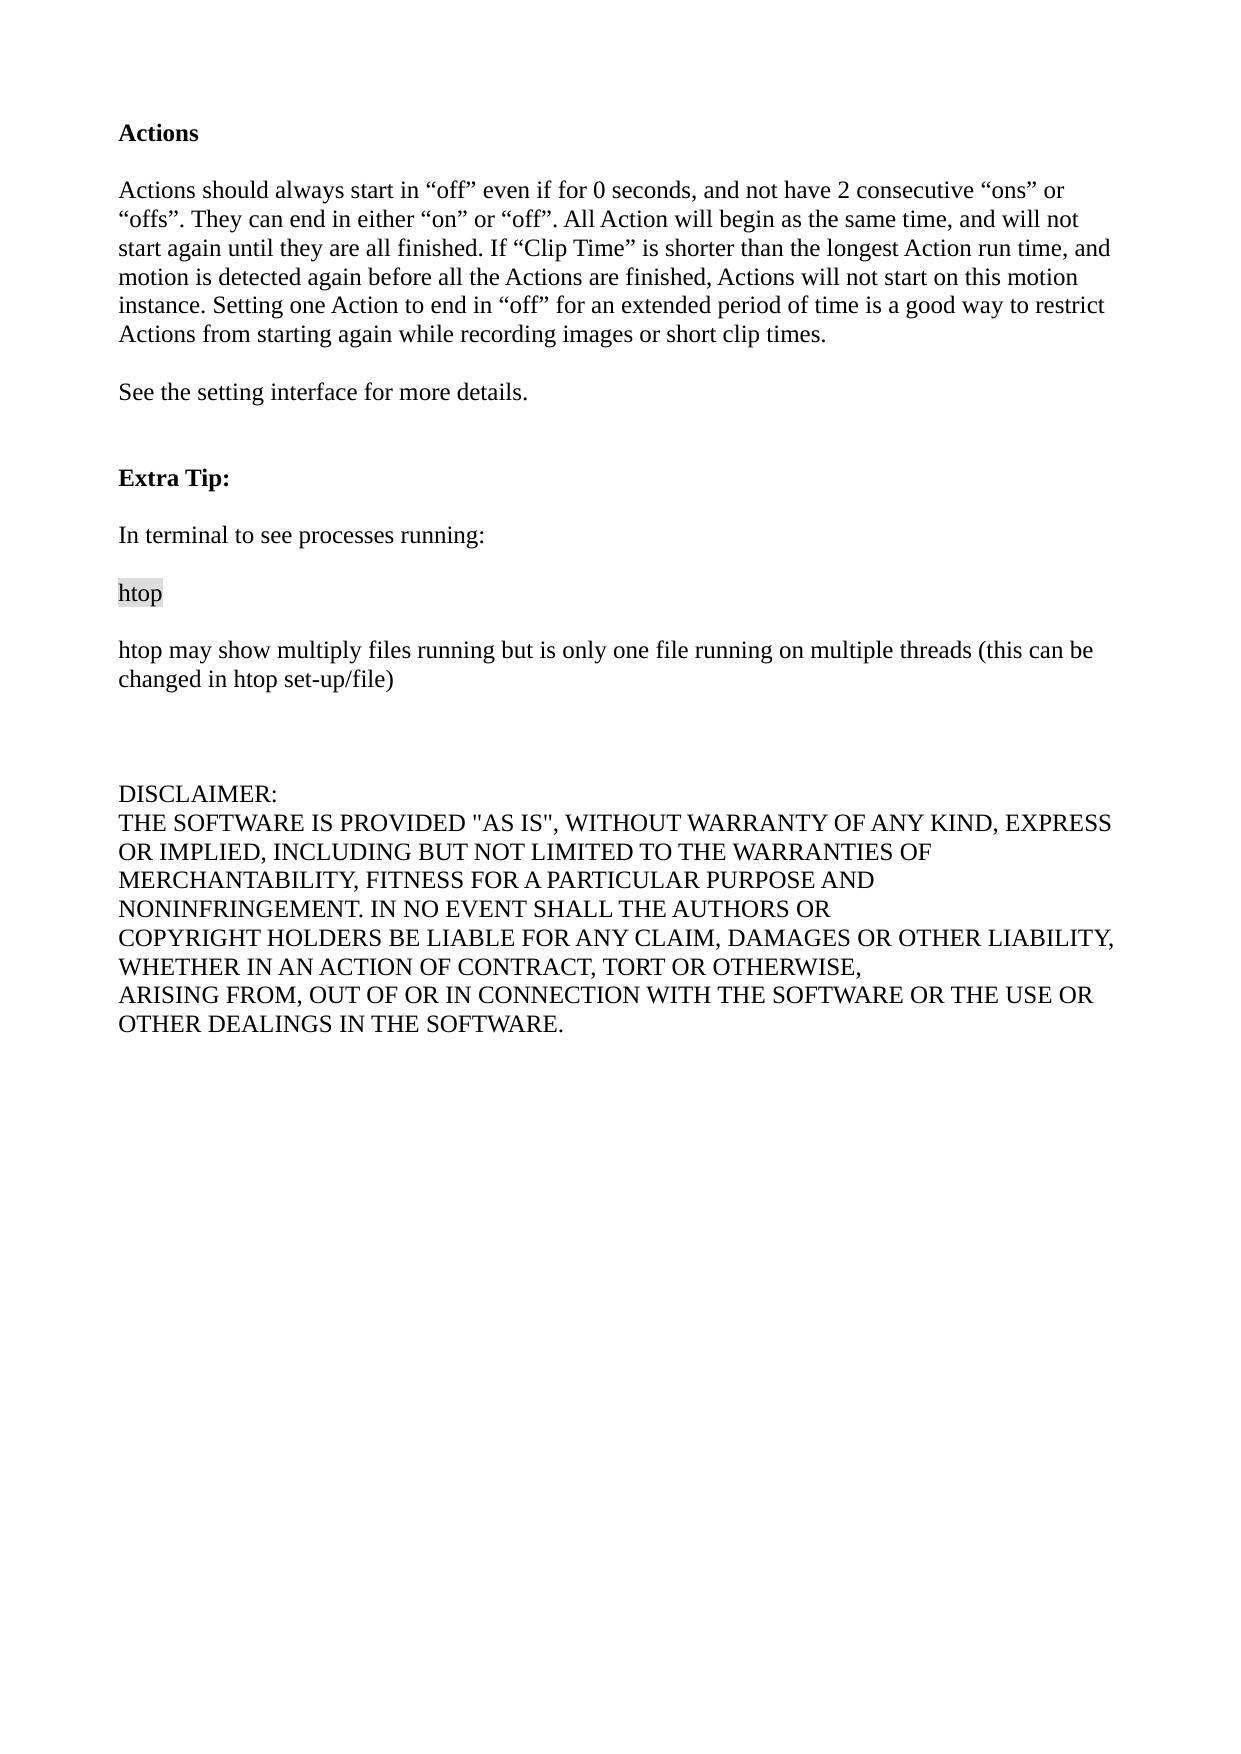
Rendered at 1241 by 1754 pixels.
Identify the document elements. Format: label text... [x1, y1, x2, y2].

text ARISING FROM, OUT OF OR IN CONNECTION WITH THE SOFTWARE OR THE USE OR OTHER DEALINGS IN THE SOFTWARE. [118, 981, 1122, 1038]
text htop may show multiply files running but is only one file running on multiple threads (this can be changed in htop set-up/file) [118, 636, 1122, 693]
text Extra Tip: [118, 463, 1122, 492]
text In terminal to see processes running: [118, 521, 1122, 549]
text See the setting interface for more details. [118, 377, 1122, 406]
text THE SOFTWARE IS PROVIDED "AS IS", WITHOUT WARRANTY OF ANY KIND, EXPRESS OR IMPLIED, INCLUDING BUT NOT LIMITED TO THE WARRANTIES OF MERCHANTABILITY, FITNESS FOR A PARTICULAR PURPOSE AND NONINFRINGEMENT. IN NO EVENT SHALL THE AUTHORS OR [118, 808, 1122, 923]
text DISCLAIMER: [118, 779, 1122, 808]
text Actions [118, 118, 1122, 147]
text htop [118, 578, 1122, 607]
text COPYRIGHT HOLDERS BE LIABLE FOR ANY CLAIM, DAMAGES OR OTHER LIABILITY, WHETHER IN AN ACTION OF CONTRACT, TORT OR OTHERWISE, [118, 923, 1122, 981]
text Actions should always start in “off” even if for 0 seconds, and not have 2 consecutive “ons” or “offs”. They can end in either “on” or “off”. All Action will begin as the same time, and will not start again until they are all finished. If “Clip Time” is shorter than the longest Action run time, and motion is detected again before all the Actions are finished, Actions will not start on this motion instance. Setting one Action to end in “off” for an extended period of time is a good way to restrict Actions from starting again while recording images or short clip times. [118, 176, 1122, 348]
